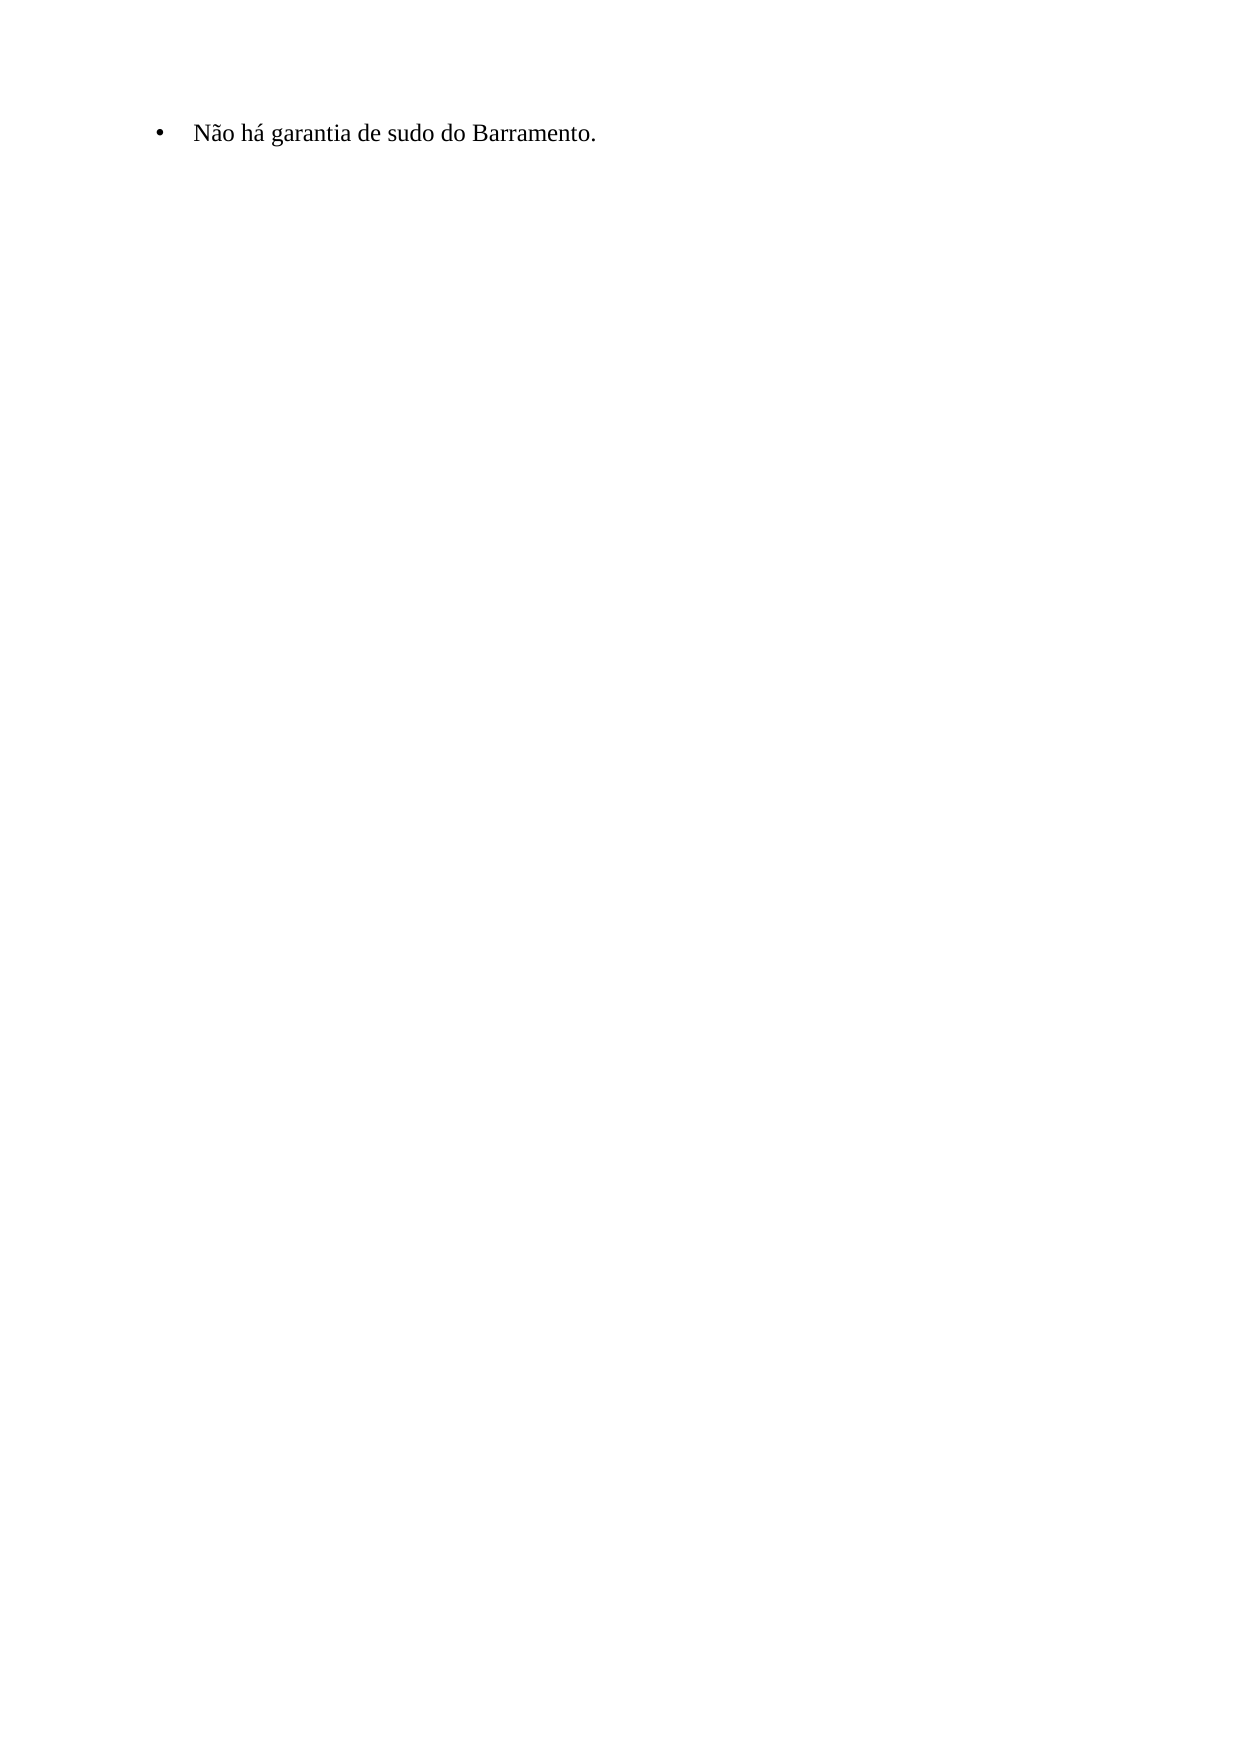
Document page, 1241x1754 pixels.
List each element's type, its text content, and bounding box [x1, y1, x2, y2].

list Não há garantia de sudo do Barramento. [156, 118, 1122, 147]
